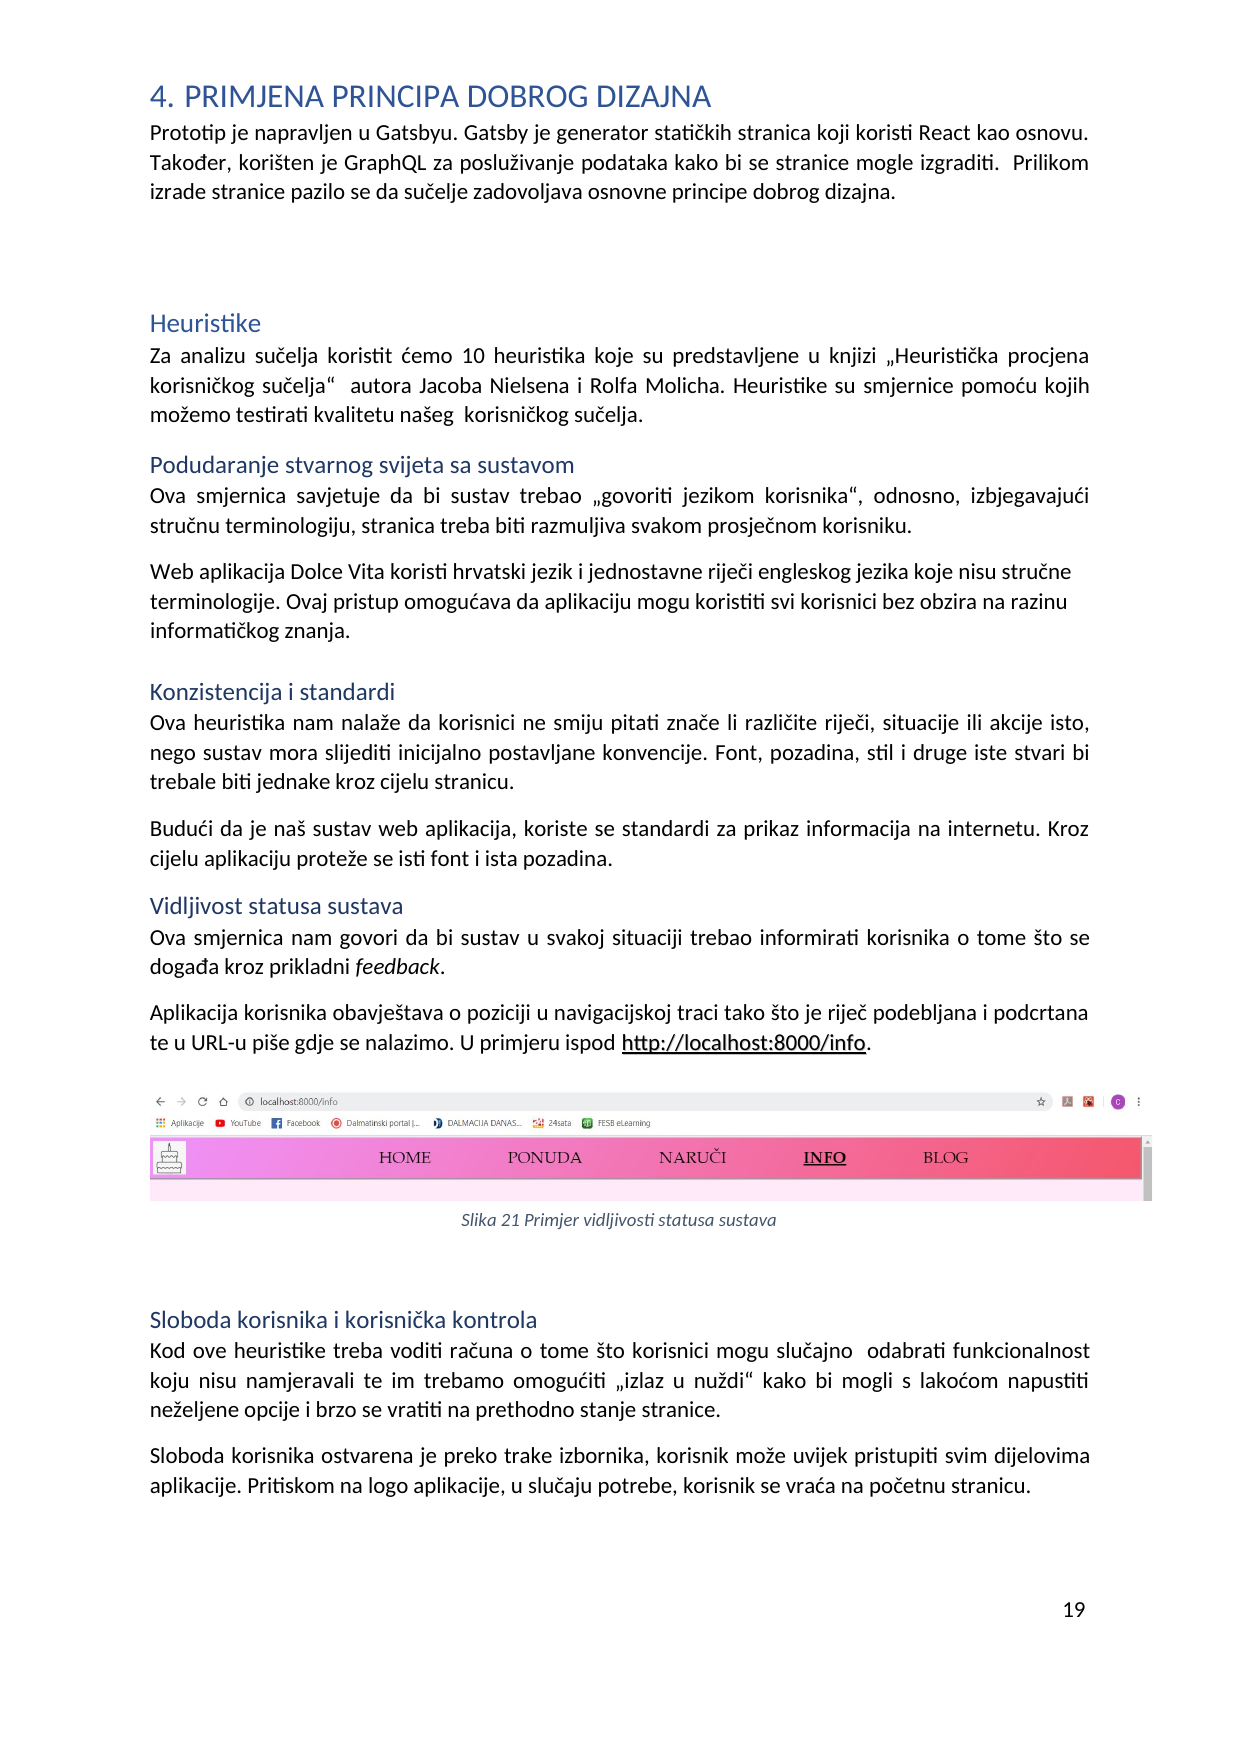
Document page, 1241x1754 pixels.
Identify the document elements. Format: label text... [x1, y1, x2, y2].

subtitle Vidljivost statusa sustava [149, 890, 1152, 921]
text Za analizu sučelja koristit ćemo 10 heuristika koje su predstavljene u knjizi „Heuristička procjena korisničkog sučelja“ autora Jacoba Nielsena i Rolfa Molicha. Heuristike su smjernice pomoću kojih možemo testirati kvalitetu našeg korisničkog sučelja. [149, 341, 1092, 429]
text Kod ove heuristike treba voditi računa o tome što korisnici mogu slučajno odabrati funkcionalnost koju nisu namjeravali te im trebamo omogućiti „izlaz u nuždi“ kako bi mogli s lakoćom napustiti neželjene opcije i brzo se vratiti na prethodno stanje stranice. [149, 1336, 1092, 1423]
subtitle 4. PRIMJENA PRINCIPA DOBROG DIZAJNA [149, 75, 1152, 116]
text Ova smjernica nam govori da bi sustav u svakoj situaciji trebao informirati korisnika o tome što se događa kroz prikladni feedback. [149, 923, 1092, 980]
text Sloboda korisnika ostvarena je preko trake izbornika, korisnik može uvijek pristupiti svim dijelovima aplikacije. Pritiskom na logo aplikacije, u slučaju potrebe, korisnik se vraća na početnu stranicu. [149, 1442, 1092, 1499]
subtitle Heuristike [149, 306, 1152, 339]
text Prototip je napravljen u Gatsbyu. Gatsby je generator statičkih stranica koji koristi React kao osnovu. Također, korišten je GraphQL za posluživanje podataka kako bi se stranice mogle izgraditi. Prilikom izrade stranice pazilo se da sučelje zadovoljava osnovne principe dobrog dizajna. [149, 118, 1092, 206]
subtitle Konzistencija i standardi [149, 676, 1152, 706]
text Budući da je naš sustav web aplikacija, koriste se standardi za prikaz informacija na internetu. Kroz cijelu aplikaciju proteže se isti font i ista pozadina. [149, 814, 1092, 872]
text Web aplikacija Dolce Vita koristi hrvatski jezik i jednostavne riječi engleskog jezika koje nisu stručne terminologije. Ovaj pristup omogućava da aplikaciju mogu koristiti svi korisnici bez obzira na razinu informatičkog znanja. [150, 557, 1152, 644]
text Ova heuristika nam nalaže da korisnici ne smiju pitati znače li različite riječi, situacije ili akcije isto, nego sustav mora slijediti inicijalno postavljane konvencije. Font, pozadina, stil i druge iste stvari bi trebale biti jednake kroz cijelu stranicu. [149, 708, 1092, 796]
text Slika 21 Primjer vidljivosti statusa sustava [150, 1208, 1090, 1231]
subtitle Sloboda korisnika i korisnička kontrola [149, 1304, 1152, 1334]
text Aplikacija korisnika obavještava o poziciji u navigacijskoj traci tako što je riječ podebljana i podcrtana te u URL-u piše gdje se nalazimo. U primjeru ispod http://localhost:8000/info. [149, 998, 1092, 1056]
subtitle Podudaranje stvarnog svijeta sa sustavom [149, 449, 1152, 479]
text Ova smjernica savjetuje da bi sustav trebao „govoriti jezikom korisnika“, odnosno, izbjegavajući stručnu terminologiju, stranica treba biti razmuljiva svakom prosječnom korisniku. [149, 481, 1092, 539]
